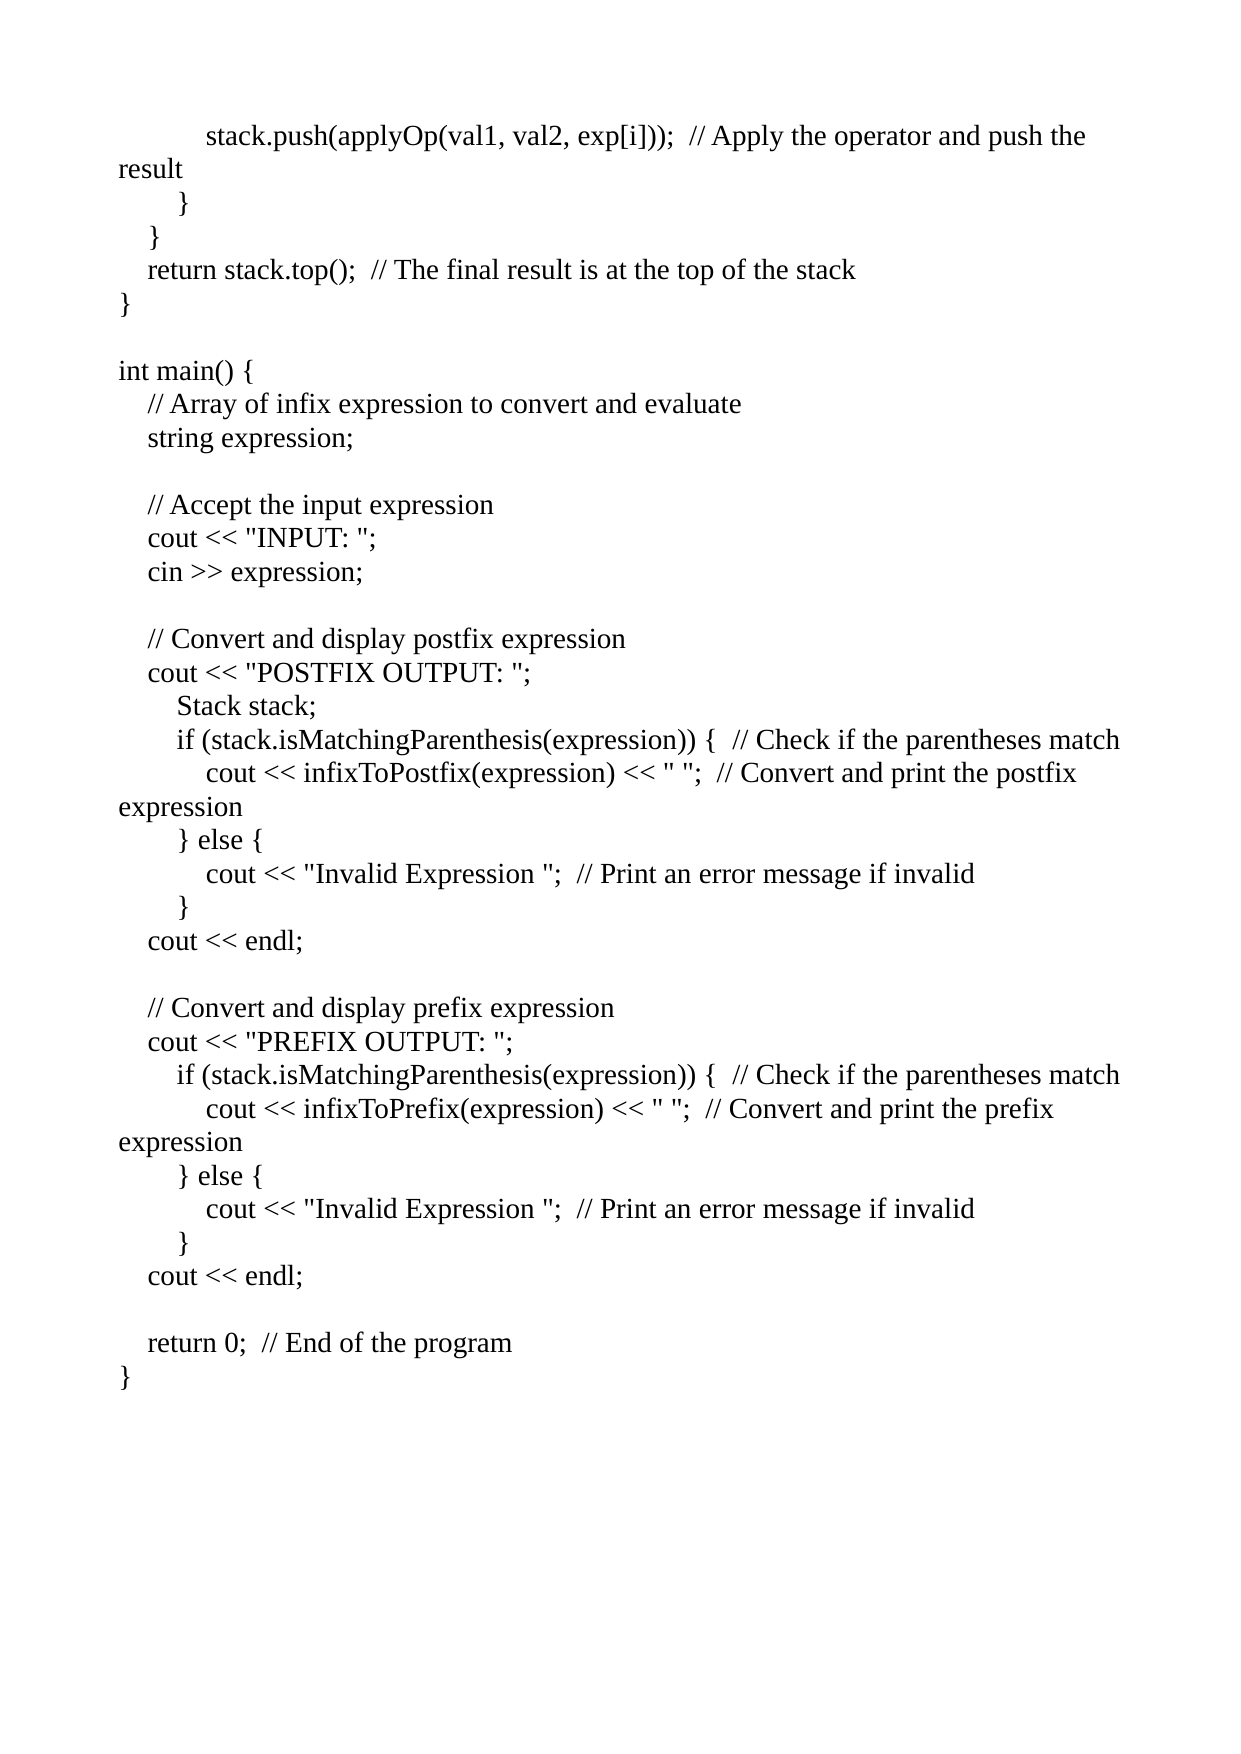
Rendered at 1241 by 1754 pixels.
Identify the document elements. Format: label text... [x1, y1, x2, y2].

text cout << "Invalid Expression "; // Print an error message if invalid [118, 1191, 1122, 1225]
text cout << "PREFIX OUTPUT: "; [118, 1024, 1122, 1057]
text cout << infixToPrefix(expression) << " "; // Convert and print the prefix expression [118, 1091, 1122, 1158]
text cin >> expression; [118, 554, 1122, 588]
text } [118, 1225, 1122, 1258]
text stack.push(applyOp(val1, val2, exp[i])); // Apply the operator and push the result [118, 118, 1122, 185]
text } [118, 889, 1122, 923]
text cout << "Invalid Expression "; // Print an error message if invalid [118, 856, 1122, 889]
text cout << endl; [118, 1258, 1122, 1292]
text cout << "POSTFIX OUTPUT: "; [118, 655, 1122, 688]
text if (stack.isMatchingParenthesis(expression)) { // Check if the parentheses match [118, 1057, 1122, 1091]
text } else { [118, 1158, 1122, 1191]
text // Accept the input expression [118, 487, 1122, 521]
text string expression; [118, 420, 1122, 453]
text } [118, 185, 1122, 219]
text } else { [118, 822, 1122, 856]
text } [118, 219, 1122, 252]
text // Convert and display postfix expression [118, 621, 1122, 655]
text } [118, 286, 1122, 319]
text return 0; // End of the program [118, 1326, 1122, 1359]
text cout << "INPUT: "; [118, 521, 1122, 554]
text // Array of infix expression to convert and evaluate [118, 386, 1122, 420]
text } [118, 1359, 1122, 1393]
text // Convert and display prefix expression [118, 990, 1122, 1024]
text Stack stack; [118, 688, 1122, 722]
text cout << infixToPostfix(expression) << " "; // Convert and print the postfix expression [118, 755, 1122, 822]
text cout << endl; [118, 923, 1122, 957]
text int main() { [118, 353, 1122, 386]
text return stack.top(); // The final result is at the top of the stack [118, 252, 1122, 286]
text if (stack.isMatchingParenthesis(expression)) { // Check if the parentheses match [118, 722, 1122, 755]
